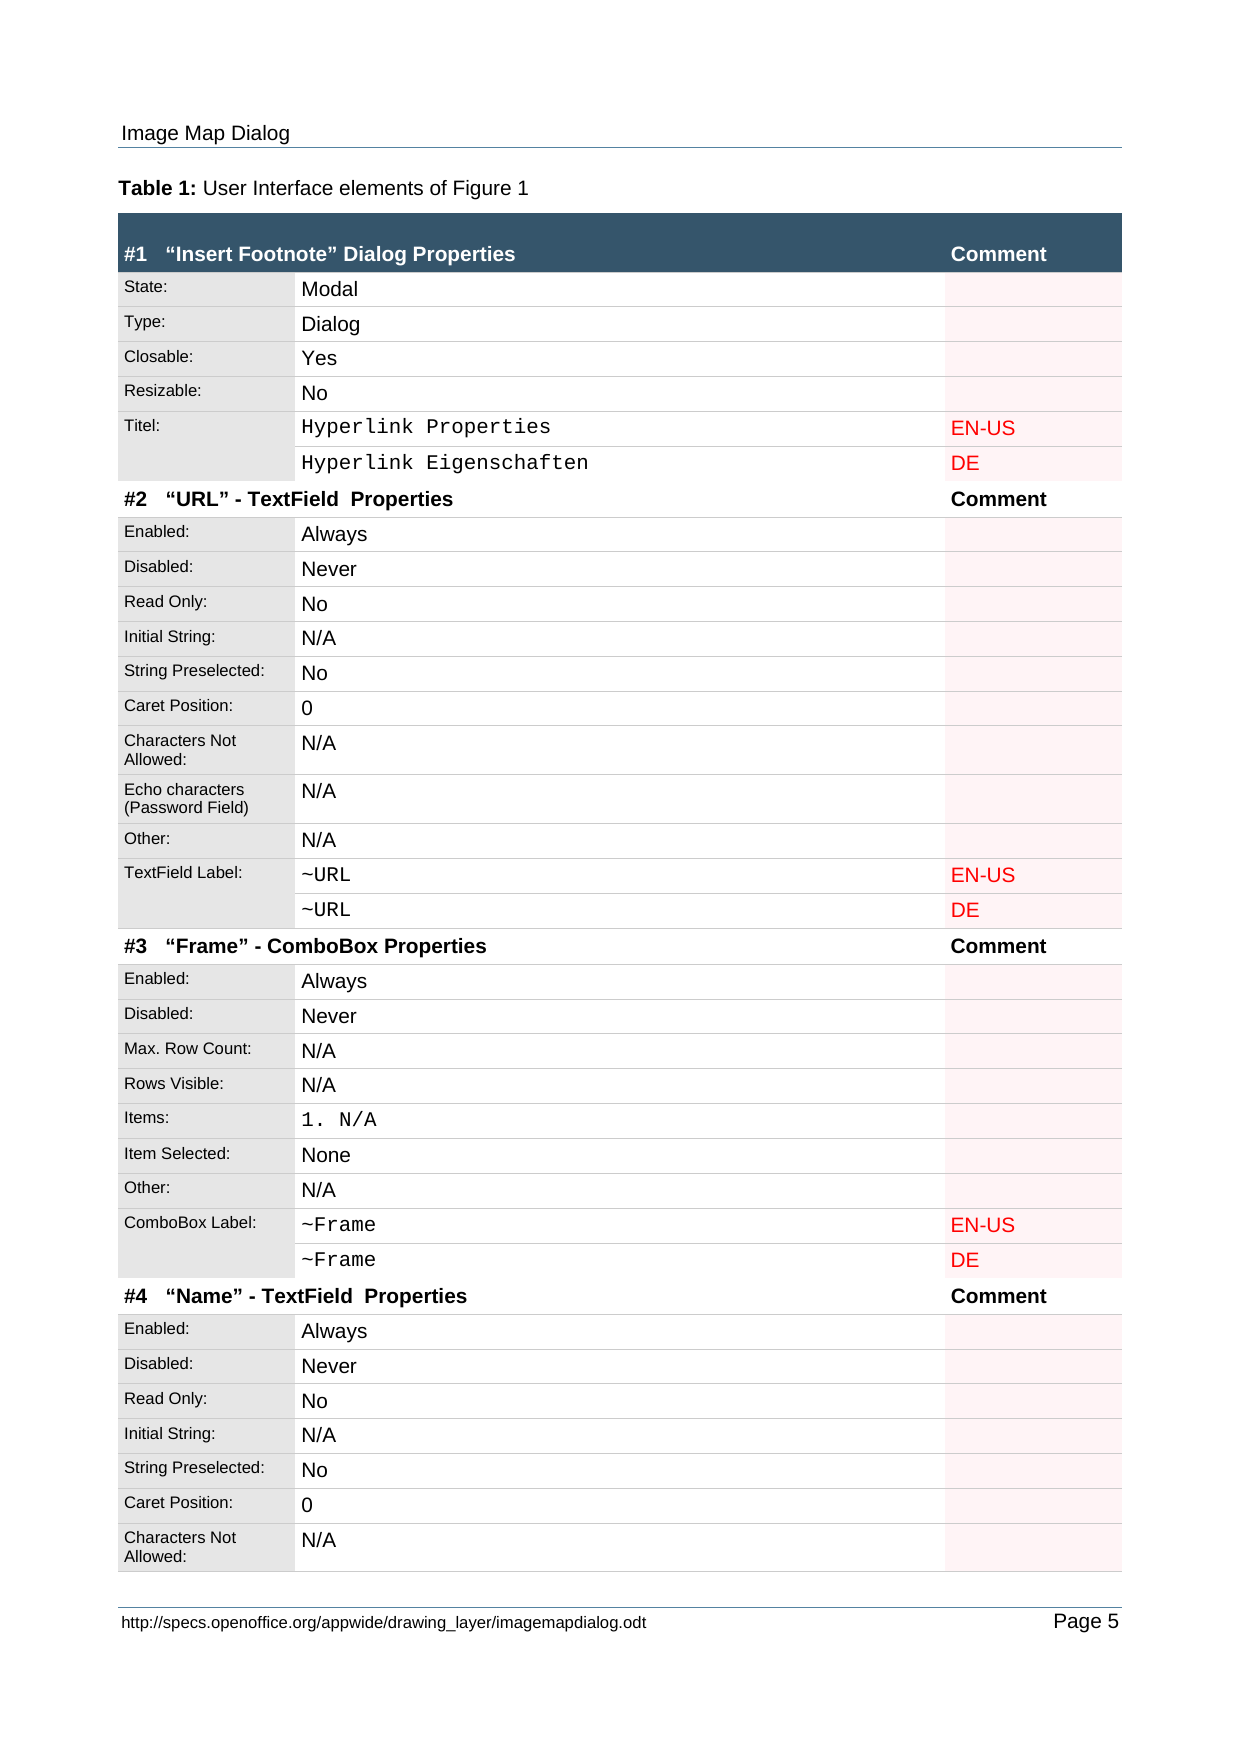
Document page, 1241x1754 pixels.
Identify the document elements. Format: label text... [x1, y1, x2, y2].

table_header Comment [946, 1279, 1122, 1314]
table_cell ~Frame [295, 1244, 945, 1278]
table_cell Initial String: [118, 622, 295, 656]
table_cell Never [295, 552, 945, 586]
table_header Comment [945, 213, 1122, 272]
table_header Comment [946, 482, 1122, 516]
table_header Comment [945, 929, 1122, 964]
table_cell [945, 1315, 1122, 1349]
table_header ~Frame [295, 1209, 945, 1243]
table_cell No [295, 1384, 945, 1418]
table_header EN-US [945, 1209, 1122, 1243]
table_cell TextField Label: [118, 859, 295, 928]
table_cell N/A [295, 726, 945, 774]
table_cell N/A [295, 1034, 945, 1068]
table_cell String Preselected: [118, 1454, 295, 1488]
table_cell Yes [295, 342, 945, 376]
table_cell Closable: [118, 342, 295, 376]
table_cell N/A [295, 1104, 945, 1138]
table_cell String Preselected: [118, 657, 295, 691]
table_cell [945, 552, 1122, 586]
table_cell DE [945, 1244, 1122, 1278]
table_cell N/A [295, 622, 945, 656]
text Table 1: User Interface elements of Figure 1 [118, 177, 1122, 200]
table_cell [945, 1000, 1122, 1033]
table_cell [945, 307, 1122, 341]
table_header “URL” - TextField Properties [119, 482, 945, 516]
table_cell [945, 518, 1122, 551]
table_cell Resizable: [118, 377, 295, 411]
table_cell [945, 1034, 1122, 1068]
table_header Hyperlink Properties [295, 412, 945, 446]
table_cell Characters Not Allowed: [118, 1524, 295, 1571]
table_cell Type: [118, 307, 295, 341]
table_cell State: [118, 273, 295, 306]
table_cell ComboBox Label: [118, 1209, 295, 1278]
table_cell [945, 342, 1122, 376]
table_cell [945, 965, 1122, 999]
table_cell [945, 1139, 1122, 1173]
table_cell Titel: [118, 412, 295, 481]
table_cell Initial String: [118, 1419, 295, 1453]
table_cell [945, 1174, 1122, 1208]
table_cell Dialog [295, 307, 945, 341]
table_cell No [295, 587, 945, 621]
table_cell Echo characters (Password Field) [118, 775, 295, 823]
table_cell [945, 273, 1122, 306]
table_cell None [295, 1139, 945, 1173]
table_cell Never [295, 1350, 945, 1383]
table_cell Enabled: [118, 965, 295, 999]
table_cell 0 [295, 1489, 945, 1523]
table_cell [945, 692, 1122, 725]
table_cell N/A [295, 775, 945, 823]
table_cell Characters Not Allowed: [118, 726, 295, 774]
table_cell Disabled: [118, 1350, 295, 1383]
table_header “Name” - TextField Properties [119, 1279, 945, 1314]
table_cell ~URL [295, 894, 945, 928]
table_cell Caret Position: [118, 1489, 295, 1523]
table_cell [945, 1069, 1122, 1103]
table_cell 0 [295, 692, 945, 725]
table_cell [945, 377, 1122, 411]
table_cell Always [295, 518, 945, 551]
table_header EN-US [945, 859, 1122, 893]
table_cell Item Selected: [118, 1139, 295, 1173]
table_cell [945, 1489, 1122, 1523]
table_cell DE [945, 894, 1122, 928]
table_cell Rows Visible: [118, 1069, 295, 1103]
table_cell [945, 587, 1122, 621]
table_cell Other: [118, 1174, 295, 1208]
table_cell N/A [295, 1524, 945, 1571]
table_cell [945, 1104, 1122, 1138]
table_cell Caret Position: [118, 692, 295, 725]
table_cell Read Only: [118, 587, 295, 621]
table_cell [945, 726, 1122, 774]
table_header “Insert Footnote” Dialog Properties [118, 213, 945, 272]
table_header EN-US [945, 412, 1122, 446]
table_cell [945, 1454, 1122, 1488]
table_cell [945, 775, 1122, 823]
table_cell DE [945, 447, 1122, 481]
table_cell [945, 657, 1122, 691]
table_cell [945, 1350, 1122, 1383]
table_cell Enabled: [118, 518, 295, 551]
table_cell N/A [295, 1069, 945, 1103]
table_cell Always [295, 965, 945, 999]
table_cell Other: [118, 824, 295, 858]
table_header ~URL [295, 859, 945, 893]
table_cell N/A [295, 824, 945, 858]
table_cell [945, 824, 1122, 858]
table_cell N/A [295, 1174, 945, 1208]
table_cell N/A [295, 1419, 945, 1453]
table_cell Enabled: [118, 1315, 295, 1349]
table_cell Disabled: [118, 1000, 295, 1033]
table_cell Items: [118, 1104, 295, 1138]
table_cell Modal [295, 273, 945, 306]
table_cell Read Only: [118, 1384, 295, 1418]
table_cell [945, 1524, 1122, 1571]
table_cell Never [295, 1000, 945, 1033]
table_cell [945, 622, 1122, 656]
table_cell [945, 1384, 1122, 1418]
table_cell Disabled: [118, 552, 295, 586]
table_cell [945, 1419, 1122, 1453]
table_cell No [295, 1454, 945, 1488]
table_cell Hyperlink Eigenschaften [295, 447, 945, 481]
table_cell No [295, 377, 945, 411]
table_cell No [295, 657, 945, 691]
table_cell Max. Row Count: [118, 1034, 295, 1068]
table_header “Frame” - ComboBox Properties [118, 929, 945, 964]
table_cell Always [295, 1315, 945, 1349]
